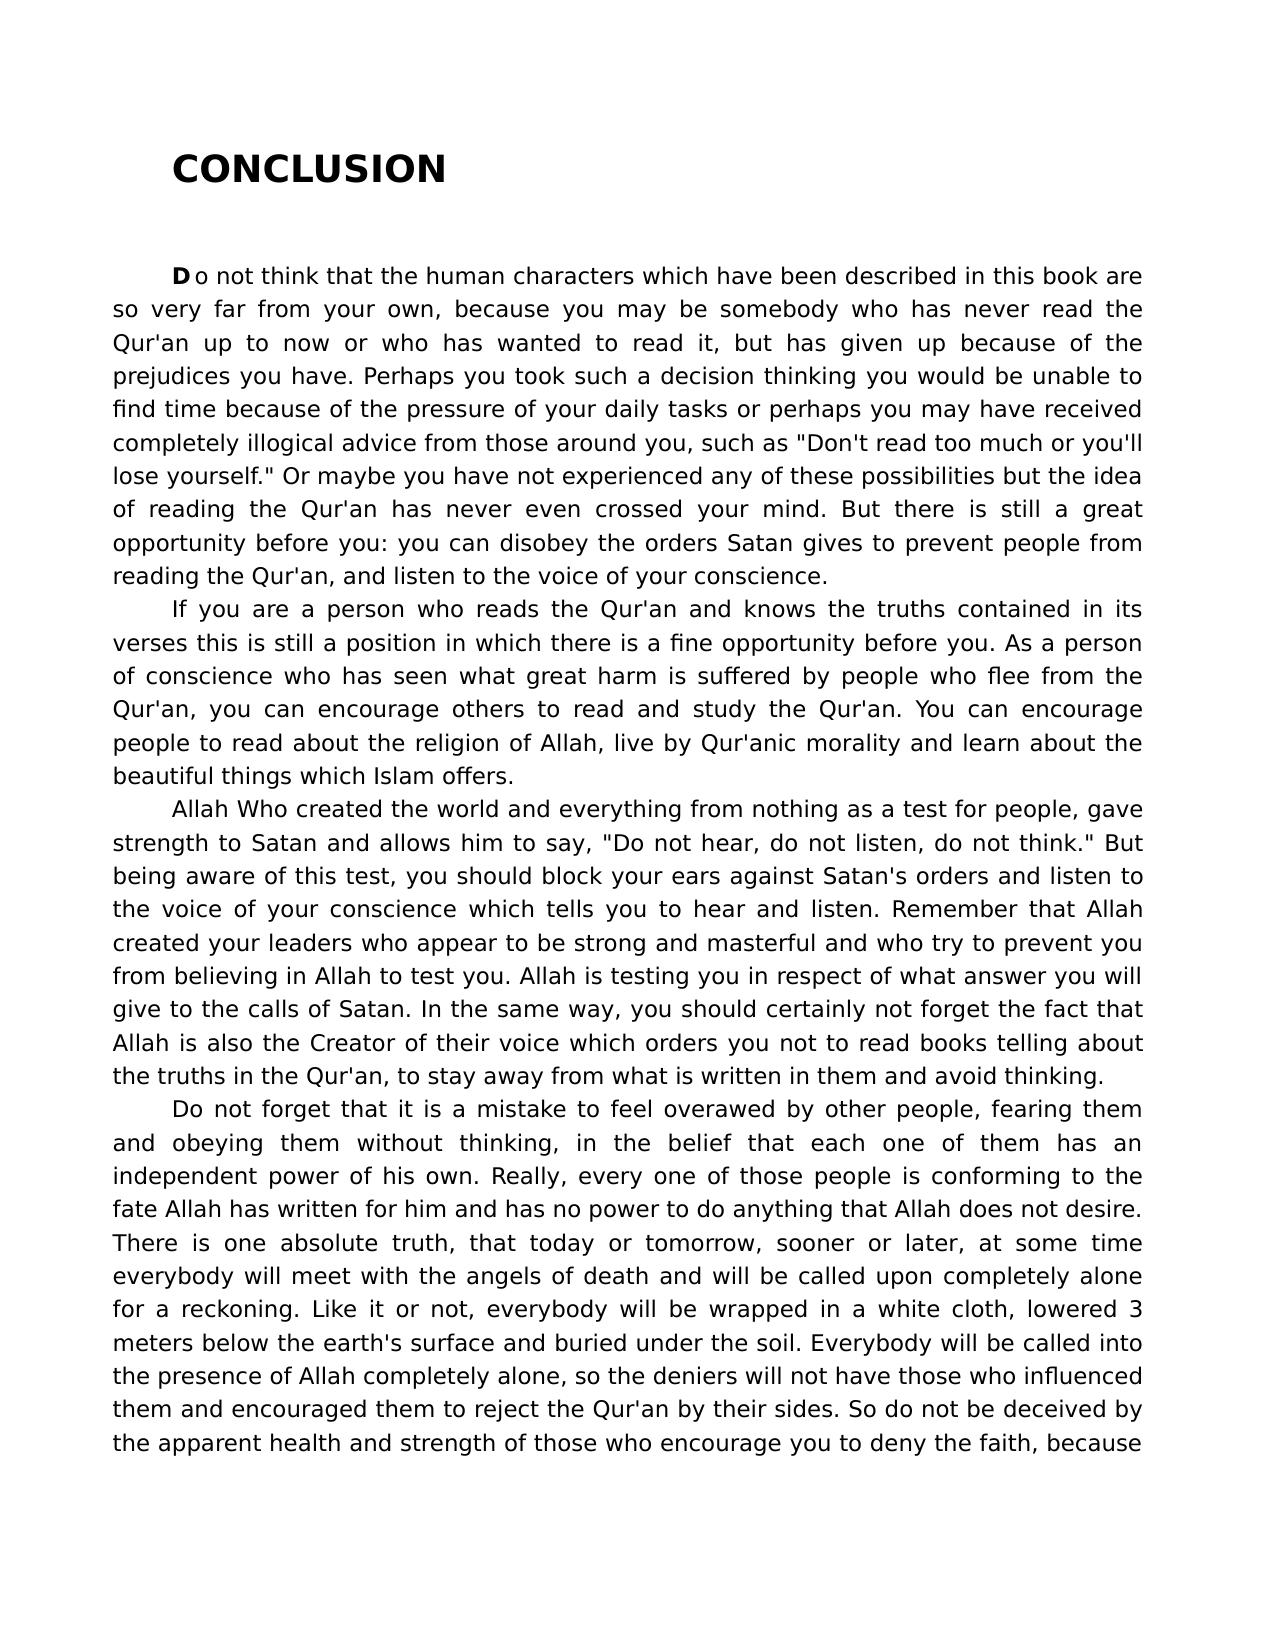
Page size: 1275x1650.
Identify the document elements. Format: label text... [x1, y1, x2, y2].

text Do not forget that it is a mistake to feel overawed by other people, fearing them and obeying them without thinking, in the belief that each one of them has an independent power of his own. Really, every one of those people is conforming to the fate Allah has written for him and has no power to do anything that Allah does not desire. There is one absolute truth, that today or tomorrow, sooner or later, at some time everybody will meet with the angels of death and will be called upon completely alone for a reckoning. Like it or not, everybody will be wrapped in a white cloth, lowered 3 meters below the earth's surface and buried under the soil. Everybody will be called into the presence of Allah completely alone, so the deniers will not have those who influenced them and encouraged them to reject the Qur'an by their sides. So do not be deceived by the apparent health and strength of those who encourage you to deny the faith, because [112, 1091, 1145, 1458]
text If you are a person who reads the Qur'an and knows the truths contained in its verses this is still a position in which there is a fine opportunity before you. As a person of conscience who has seen what great harm is suffered by people who flee from the Qur'an, you can encourage others to read and study the Qur'an. You can encourage people to read about the religion of Allah, live by Qur'anic morality and learn about the beautiful things which Islam offers. [112, 591, 1145, 791]
text Do not think that the human characters which have been described in this book are so very far from your own, because you may be somebody who has never read the Qur'an up to now or who has wanted to read it, but has given up because of the prejudices you have. Perhaps you took such a decision thinking you would be unable to find time because of the pressure of your daily tasks or perhaps you may have received completely illogical advice from those around you, such as "Don't read too much or you'll lose yourself." Or maybe you have not experienced any of these possibilities but the idea of reading the Qur'an has never even crossed your mind. But there is still a great opportunity before you: you can disobey the orders Satan gives to prevent people from reading the Qur'an, and listen to the voice of your conscience. [112, 258, 1145, 591]
subtitle CONCLUSION [112, 148, 1145, 191]
text Allah Who created the world and everything from nothing as a test for people, gave strength to Satan and allows him to say, "Do not hear, do not listen, do not think." But being aware of this test, you should block your ears against Satan's orders and listen to the voice of your conscience which tells you to hear and listen. Remember that Allah created your leaders who appear to be strong and masterful and who try to prevent you from believing in Allah to test you. Allah is testing you in respect of what answer you will give to the calls of Satan. In the same way, you should certainly not forget the fact that Allah is also the Creator of their voice which orders you not to read books telling about the truths in the Qur'an, to stay away from what is written in them and avoid thinking. [112, 791, 1145, 1091]
